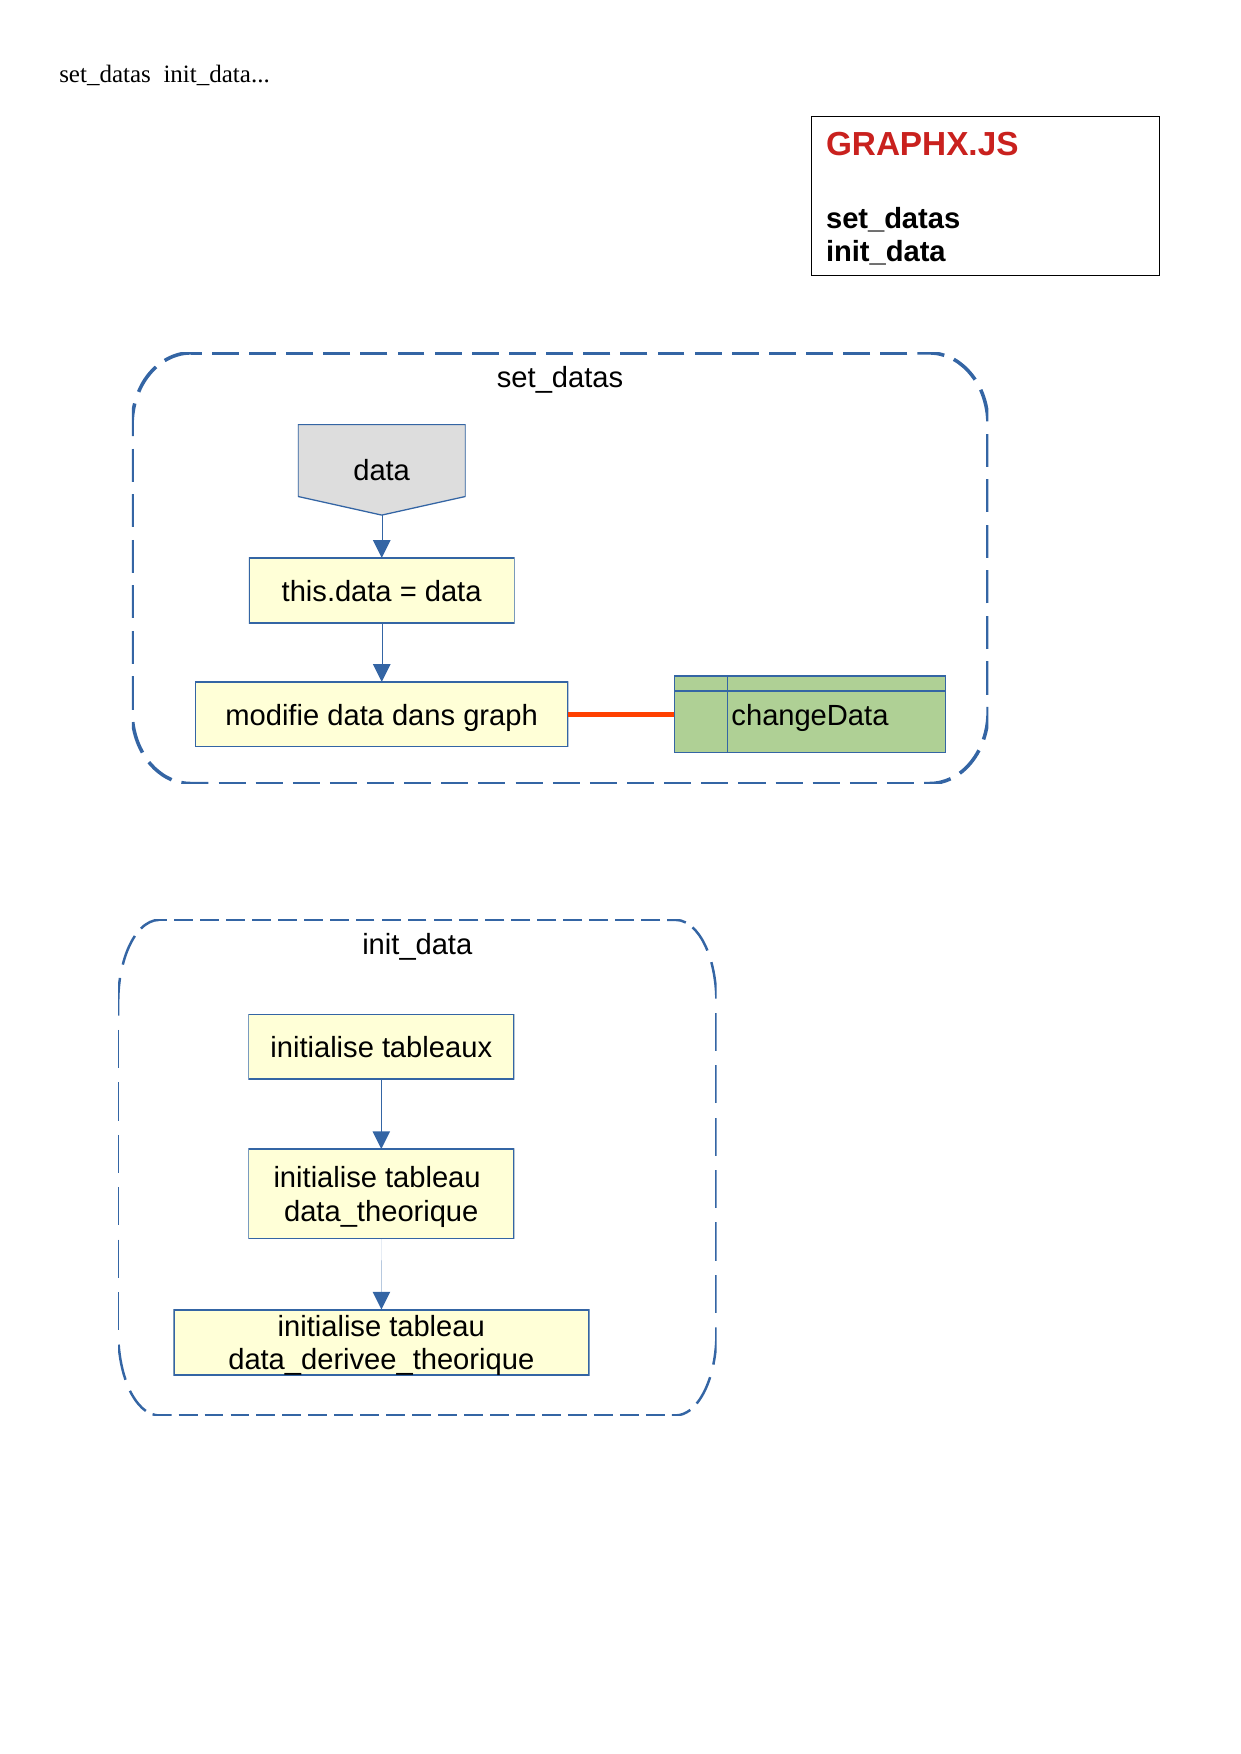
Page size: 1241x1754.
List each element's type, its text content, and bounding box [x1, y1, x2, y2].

text set_datas init_data... [59, 59, 1181, 88]
